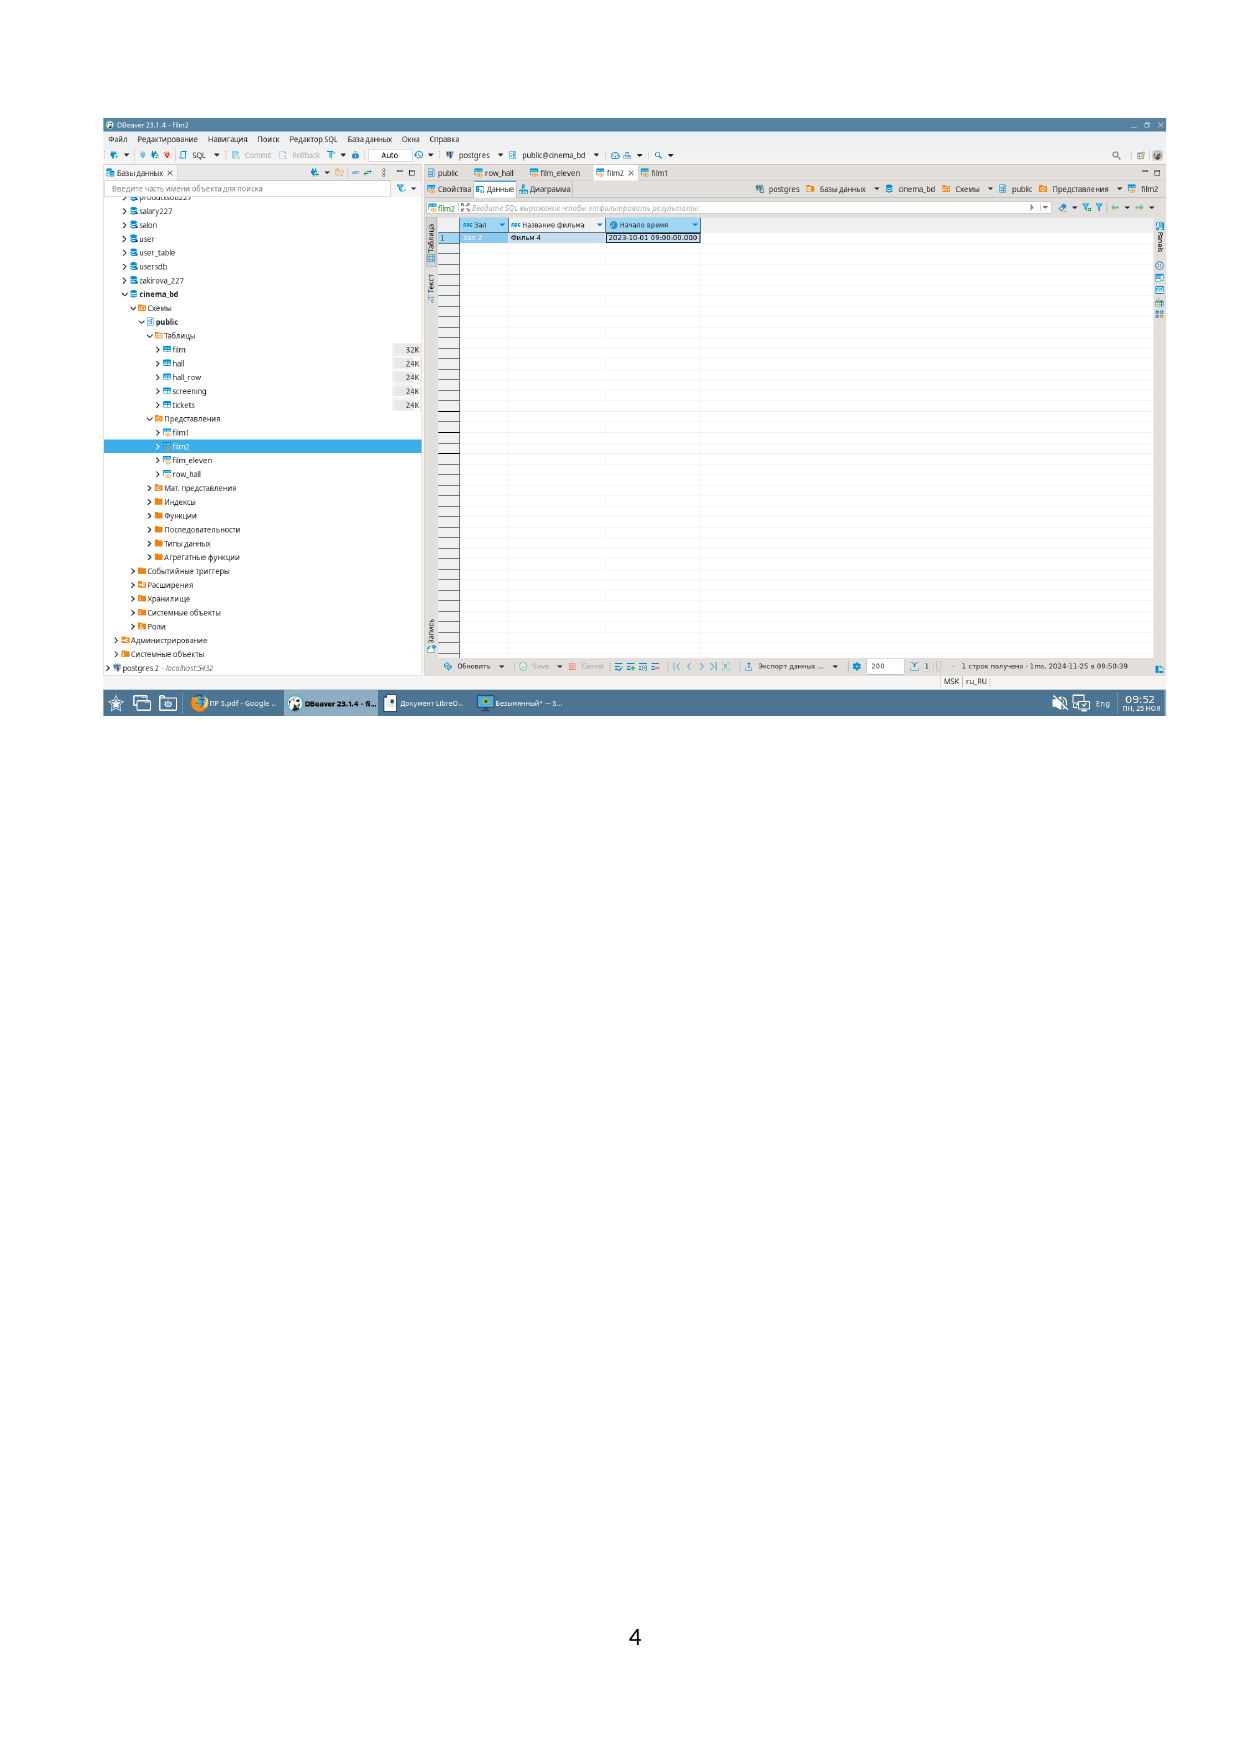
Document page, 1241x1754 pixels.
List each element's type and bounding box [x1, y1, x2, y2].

picture [103, 118, 1167, 716]
